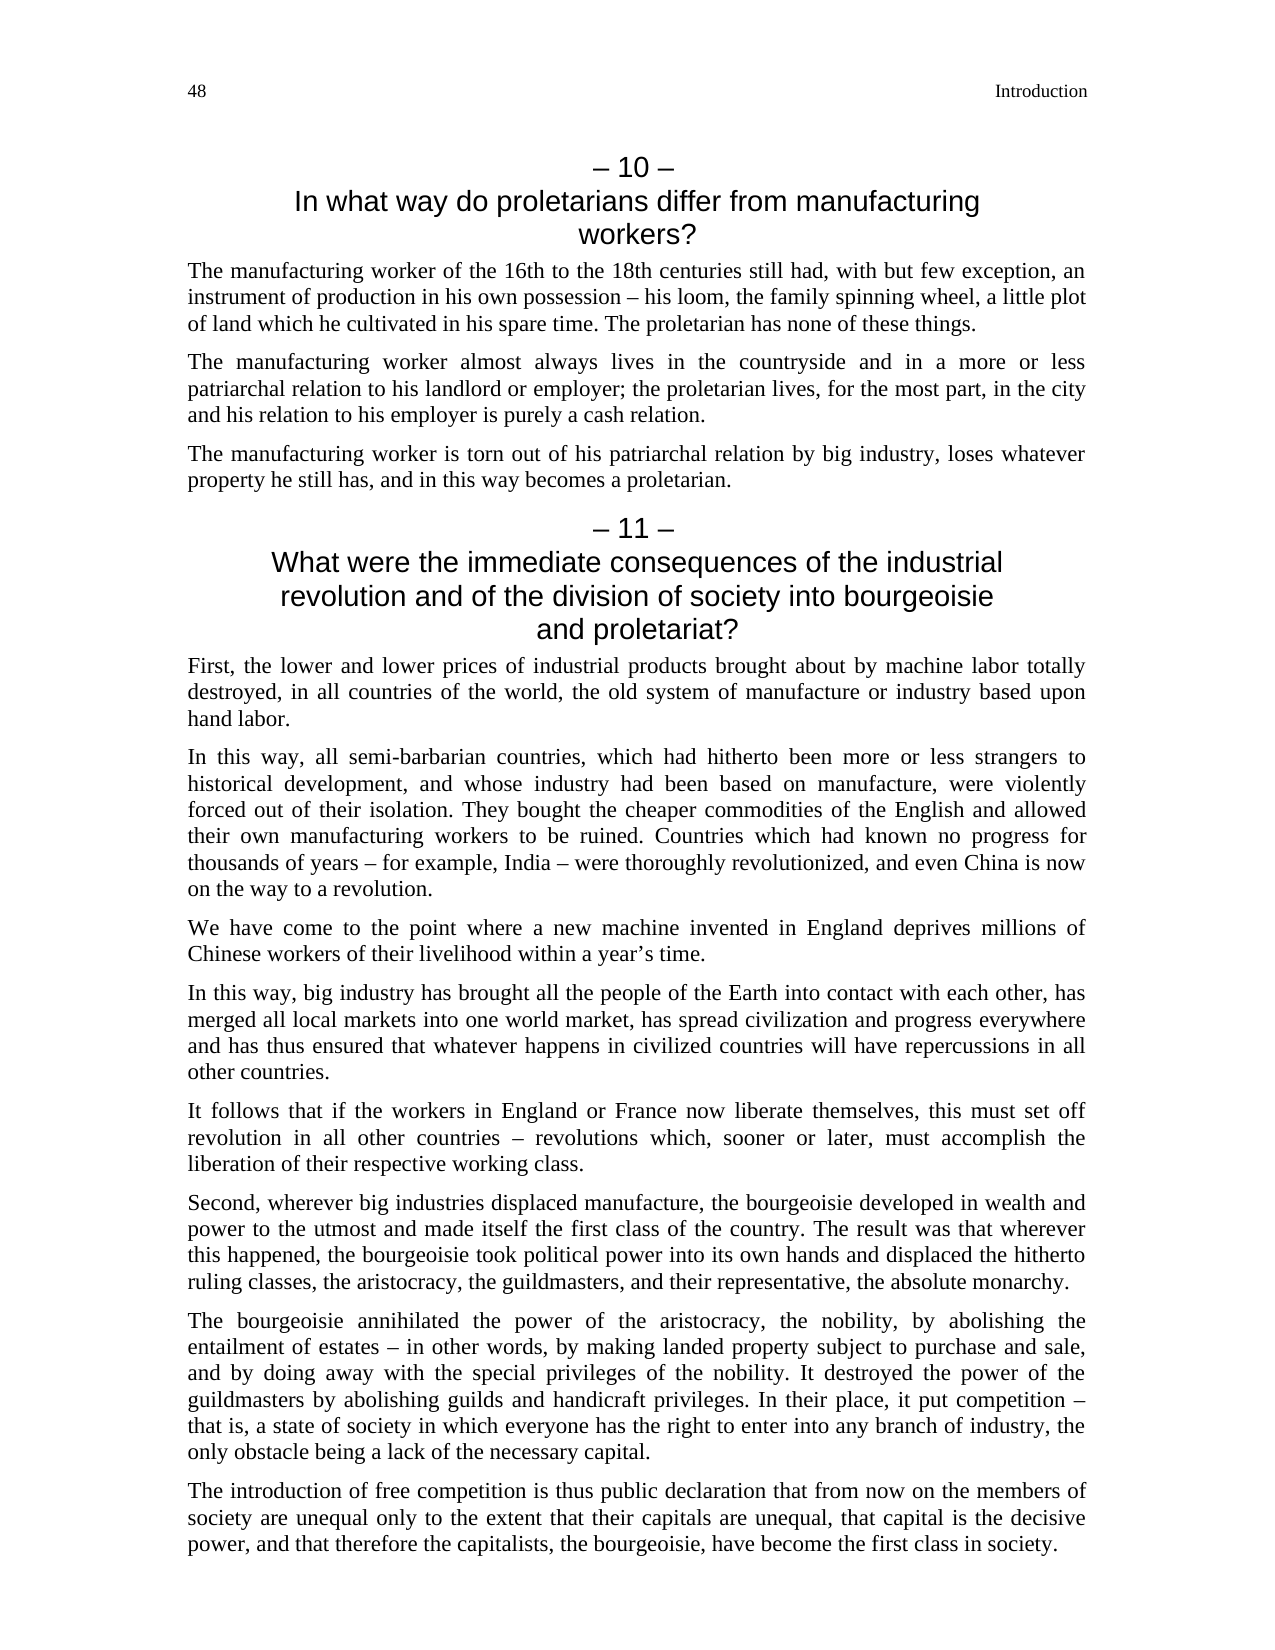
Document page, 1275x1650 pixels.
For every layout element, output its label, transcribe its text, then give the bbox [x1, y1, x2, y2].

text The manufacturing worker of the 16th to the 18th centuries still had, with but few exception, an instrument of production in his own possession – his loom, the family spinning wheel, a little plot of land which he cultivated in his spare time. The proletarian has none of these things. [187, 257, 1087, 336]
subtitle – 10 – In what way do proletarians differ from manufacturing workers? [262, 150, 1012, 251]
text In this way, all semi-barbarian countries, which had hitherto been more or less strangers to historical development, and whose industry had been based on manufacture, were violently forced out of their isolation. They bought the cheaper commodities of the English and allowed their own manufacturing workers to be ruined. Countries which had known no progress for thousands of years – for example, India – were thoroughly revolutionized, and even China is now on the way to a revolution. [187, 743, 1087, 902]
text The introduction of free competition is thus public declaration that from now on the members of society are unequal only to the extent that their capitals are unequal, that capital is the decisive power, and that therefore the capitalists, the bourgeoisie, have become the first class in society. [187, 1477, 1087, 1556]
subtitle – 11 – What were the immediate consequences of the industrial revolution and of the division of society into bourgeoisie and proletariat? [262, 511, 1012, 646]
text It follows that if the workers in England or France now liberate themselves, this must set off revolution in all other countries – revolutions which, sooner or later, must accomplish the liberation of their respective working class. [187, 1097, 1087, 1176]
text The manufacturing worker almost always lives in the countryside and in a more or less patriarchal relation to his landlord or employer; the proletarian lives, for the most part, in the city and his relation to his employer is purely a cash relation. [187, 348, 1087, 427]
text Second, wherever big industries displaced manufacture, the bourgeoisie developed in wealth and power to the utmost and made itself the first class of the country. The result was that wherever this happened, the bourgeoisie took political power into its own hands and displaced the hitherto ruling classes, the aristocracy, the guildmasters, and their representative, the absolute monarchy. [187, 1189, 1087, 1294]
text The bourgeoisie annihilated the power of the aristocracy, the nobility, by abolishing the entailment of estates – in other words, by making landed property subject to purchase and sale, and by doing away with the special privileges of the nobility. It destroyed the power of the guildmasters by abolishing guilds and handicraft privileges. In their place, it put competition – that is, a state of society in which everyone has the right to enter into any branch of industry, the only obstacle being a lack of the necessary capital. [187, 1307, 1087, 1465]
text The manufacturing worker is torn out of his patriarchal relation by big industry, loses whatever property he still has, and in this way becomes a proletarian. [187, 440, 1087, 493]
text In this way, big industry has brought all the people of the Earth into contact with each other, has merged all local markets into one world market, has spread civilization and progress everywhere and has thus ensured that whatever happens in civilized countries will have repercussions in all other countries. [187, 979, 1087, 1085]
text We have come to the point where a new machine invented in England deprives millions of Chinese workers of their livelihood within a year’s time. [187, 914, 1087, 967]
text First, the lower and lower prices of industrial products brought about by machine labor totally destroyed, in all countries of the world, the old system of manufacture or industry based upon hand labor. [187, 652, 1087, 731]
